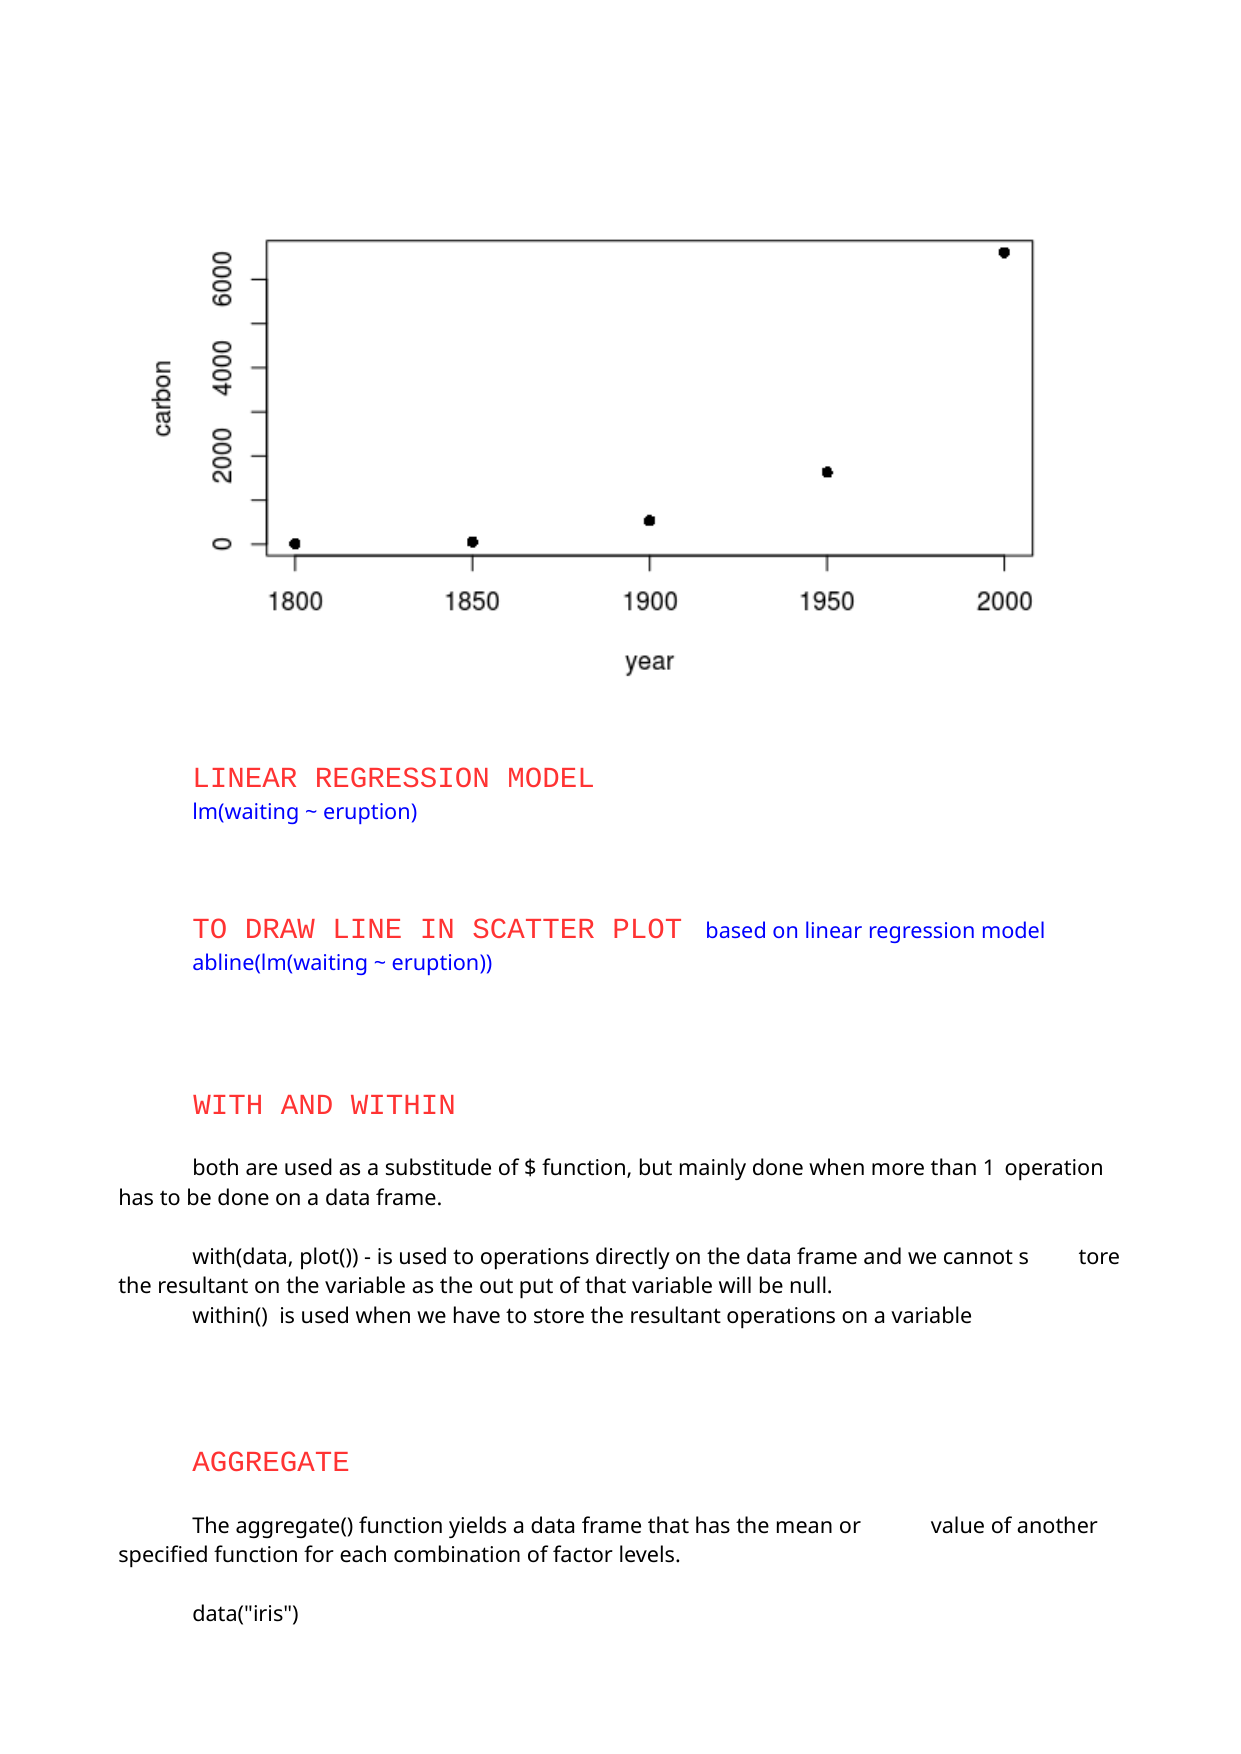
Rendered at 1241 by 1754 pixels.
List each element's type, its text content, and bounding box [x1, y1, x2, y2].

picture [144, 118, 1096, 709]
text LINEAR REGRESSION MODEL [118, 764, 1122, 797]
text abline(lm(waiting ~ eruption)) [118, 948, 1122, 977]
text AGGREGATE [118, 1447, 1122, 1480]
text data("iris") [118, 1598, 1122, 1628]
text both are used as a substitude of $ function, but mainly done when more than 1 operation has to be done on a data frame. [118, 1153, 1122, 1212]
text within() is used when we have to store the resultant operations on a variable [118, 1300, 1122, 1329]
text TO DRAW LINE IN SCATTER PLOT based on linear regression model [118, 914, 1122, 948]
text lm(waiting ~ eruption) [118, 797, 1122, 826]
list WITH AND WITHIN [156, 1090, 1122, 1123]
text The aggregate() function yields a data frame that has the mean or value of another specified function for each combination of factor levels. [118, 1510, 1122, 1569]
text with(data, plot()) - is used to operations directly on the data frame and we cannot s tore the resultant on the variable as the out put of that variable will be null. [118, 1241, 1122, 1300]
